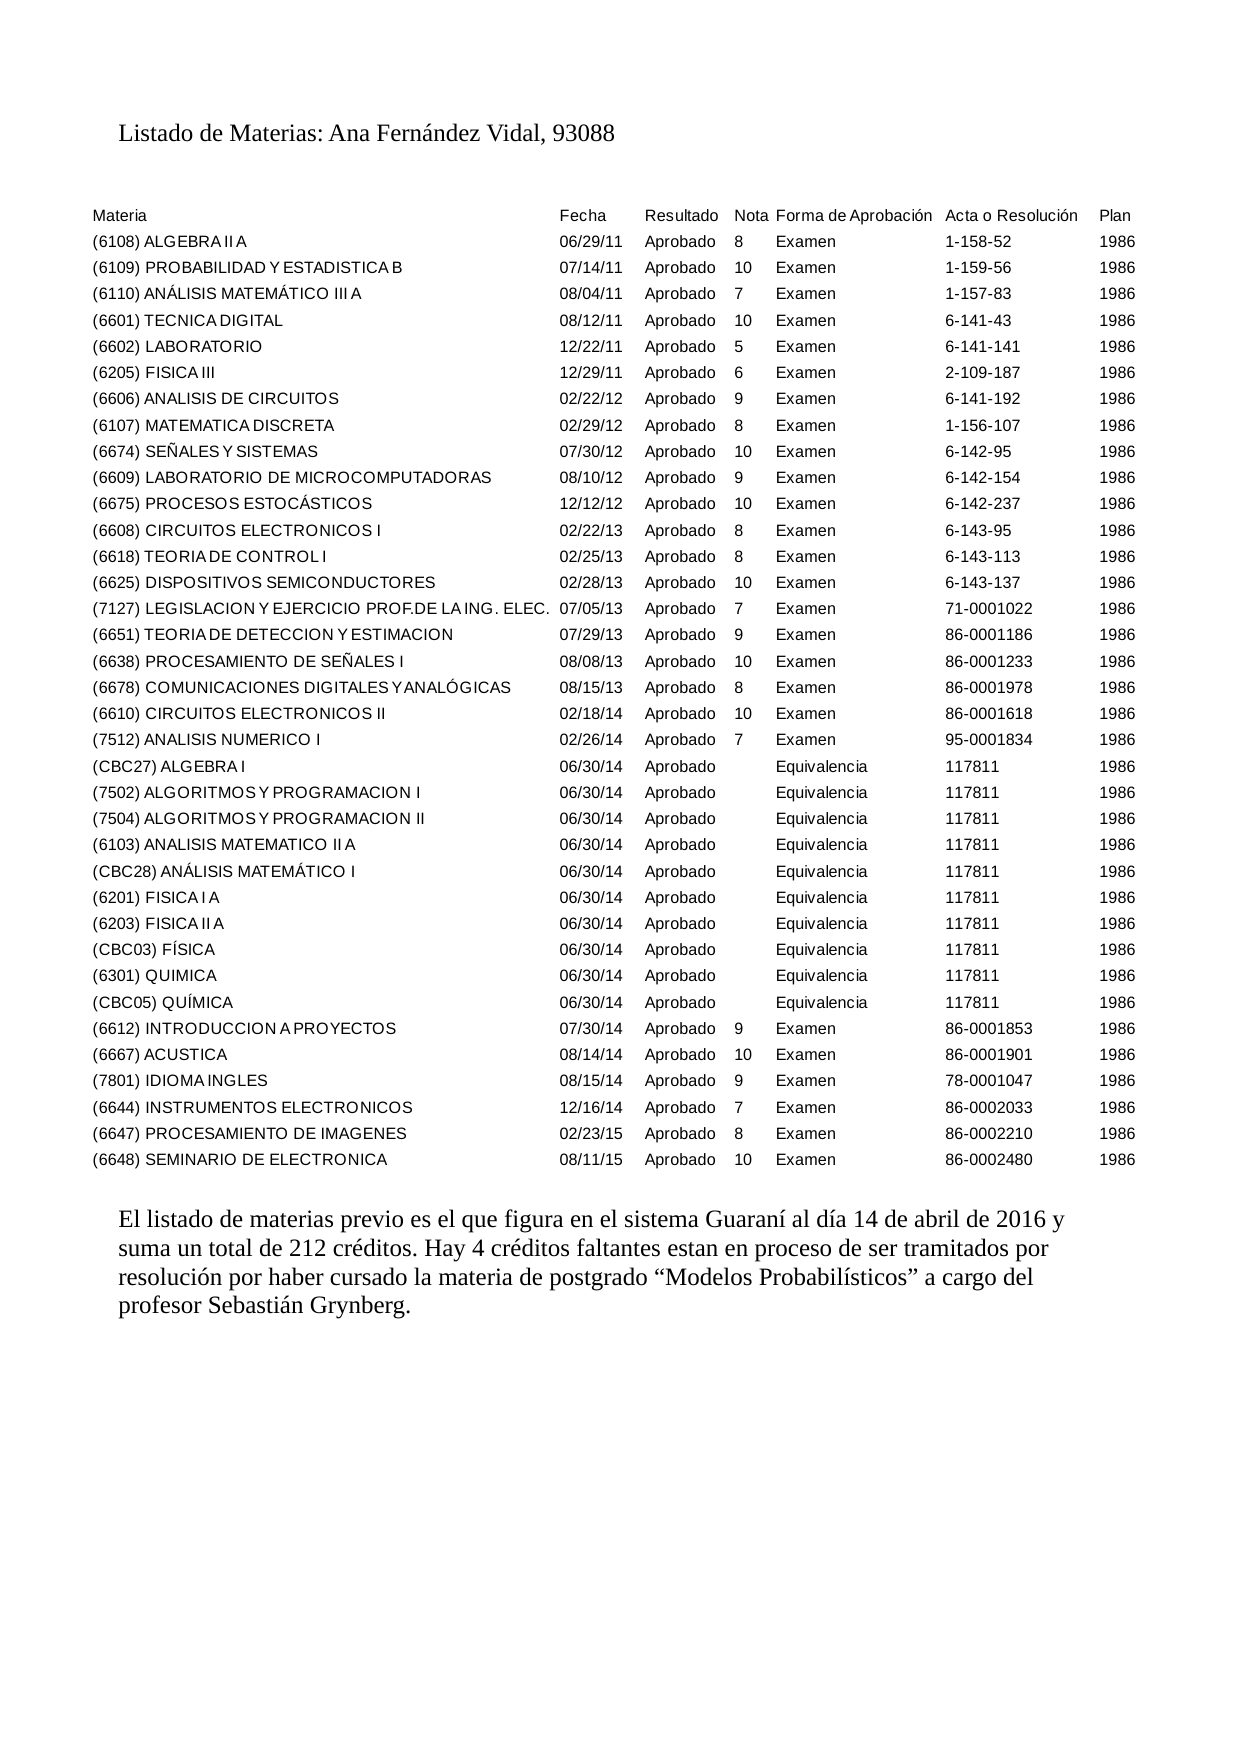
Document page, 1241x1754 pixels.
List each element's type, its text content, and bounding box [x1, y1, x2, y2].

text El listado de materias previo es el que figura en el sistema Guaraní al día 14 de abril de 2016 y suma un total de 212 créditos. Hay 4 créditos faltantes estan en proceso de ser tramitados por resolución por haber cursado la materia de postgrado “Modelos Probabilísticos” a cargo del profesor Sebastián Grynberg. [118, 1204, 1122, 1319]
text Listado de Materias: Ana Fernández Vidal, 93088 [118, 118, 1122, 147]
